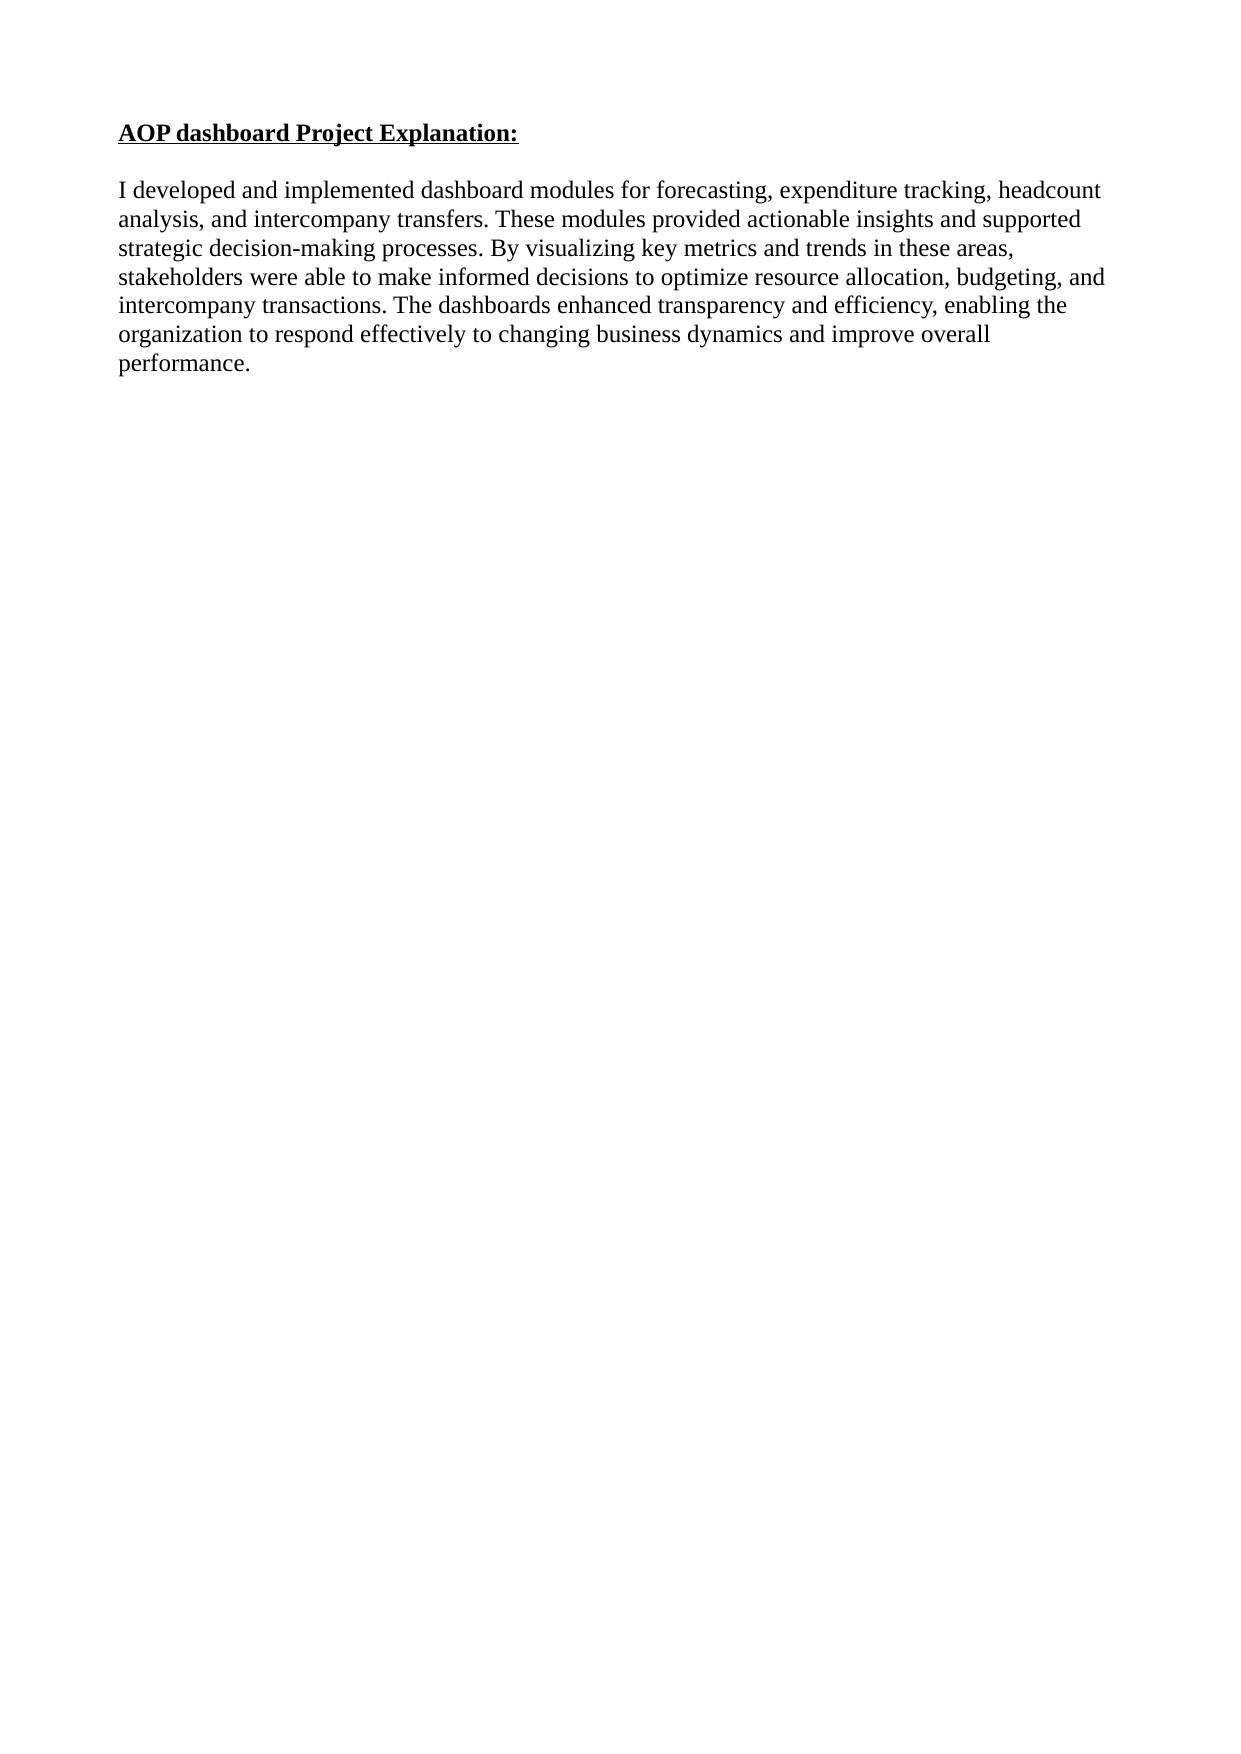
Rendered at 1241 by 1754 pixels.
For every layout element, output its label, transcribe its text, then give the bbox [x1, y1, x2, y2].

text AOP dashboard Project Explanation: [118, 118, 1122, 147]
text I developed and implemented dashboard modules for forecasting, expenditure tracking, headcount analysis, and intercompany transfers. These modules provided actionable insights and supported strategic decision-making processes. By visualizing key metrics and trends in these areas, stakeholders were able to make informed decisions to optimize resource allocation, budgeting, and intercompany transactions. The dashboards enhanced transparency and efficiency, enabling the organization to respond effectively to changing business dynamics and improve overall performance. [118, 176, 1122, 377]
